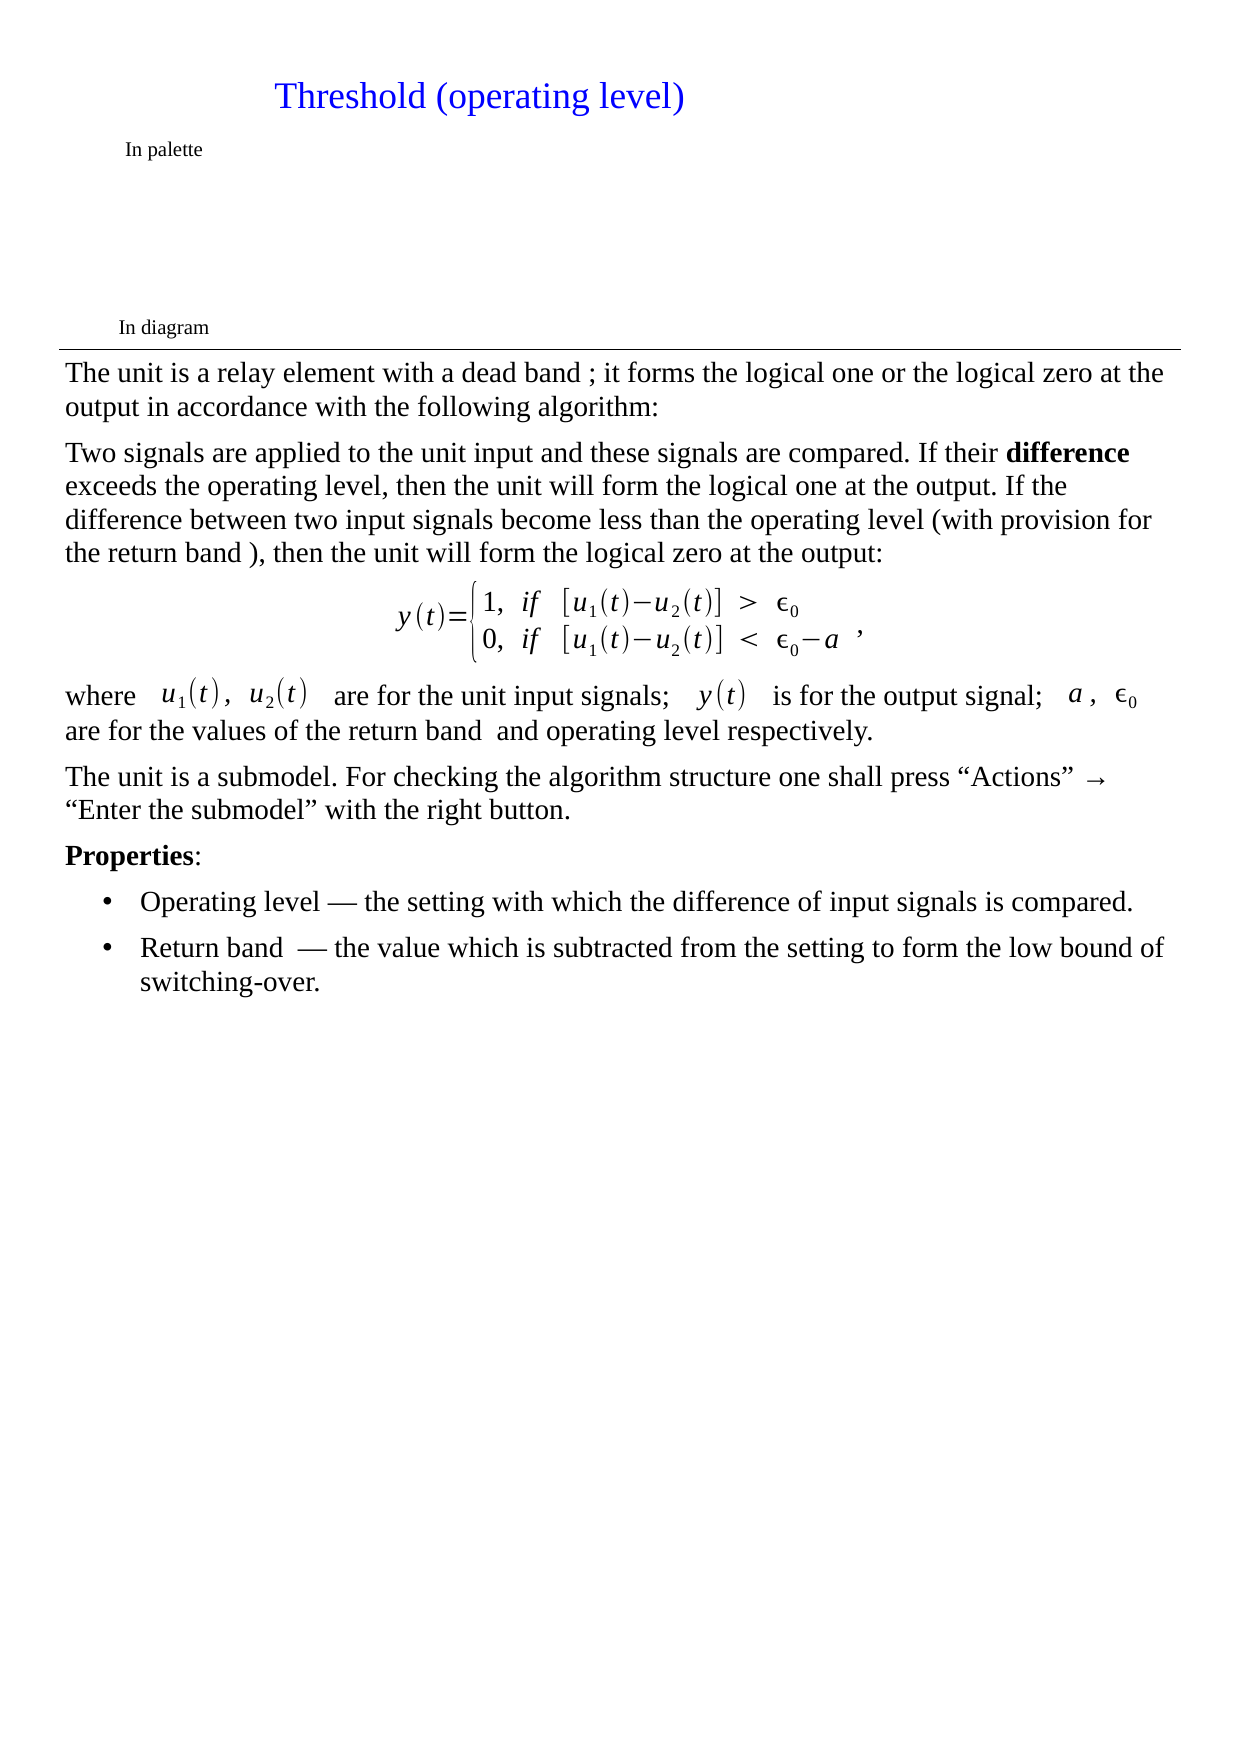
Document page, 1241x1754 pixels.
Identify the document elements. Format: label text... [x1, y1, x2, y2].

table_cell In diagram [59, 309, 268, 349]
table_cell The unit is a relay element with a dead band ; it forms the logical one or the logical zero at the output in accordance with the following algorithm: Two signals are applied to the unit input and these signals are compared. If their difference exceeds the operating level, then the unit will form the logical one at the output. If the difference between two input signals become less than the operating level (with provision for the return band ), then the unit will form the logical zero at the output: , where are for the unit input signals; is for the output signal; are for the values of the return band and operating level respectively. The unit is a submodel. For checking the algorithm structure one shall press “Actions” → “Enter the submodel” with the right button. Properties: Operating level — the setting with which the difference of input signals is compared. Return band — the value which is subtracted from the setting to form the low bound of switching-over. [59, 350, 1181, 1016]
table_cell [269, 171, 1181, 309]
table_header Threshold (operating level) [269, 59, 1181, 131]
table_cell [269, 309, 1181, 349]
table_cell [59, 171, 268, 309]
table_cell [269, 131, 1181, 171]
table_cell In palette [59, 131, 268, 171]
table_header [59, 59, 268, 131]
